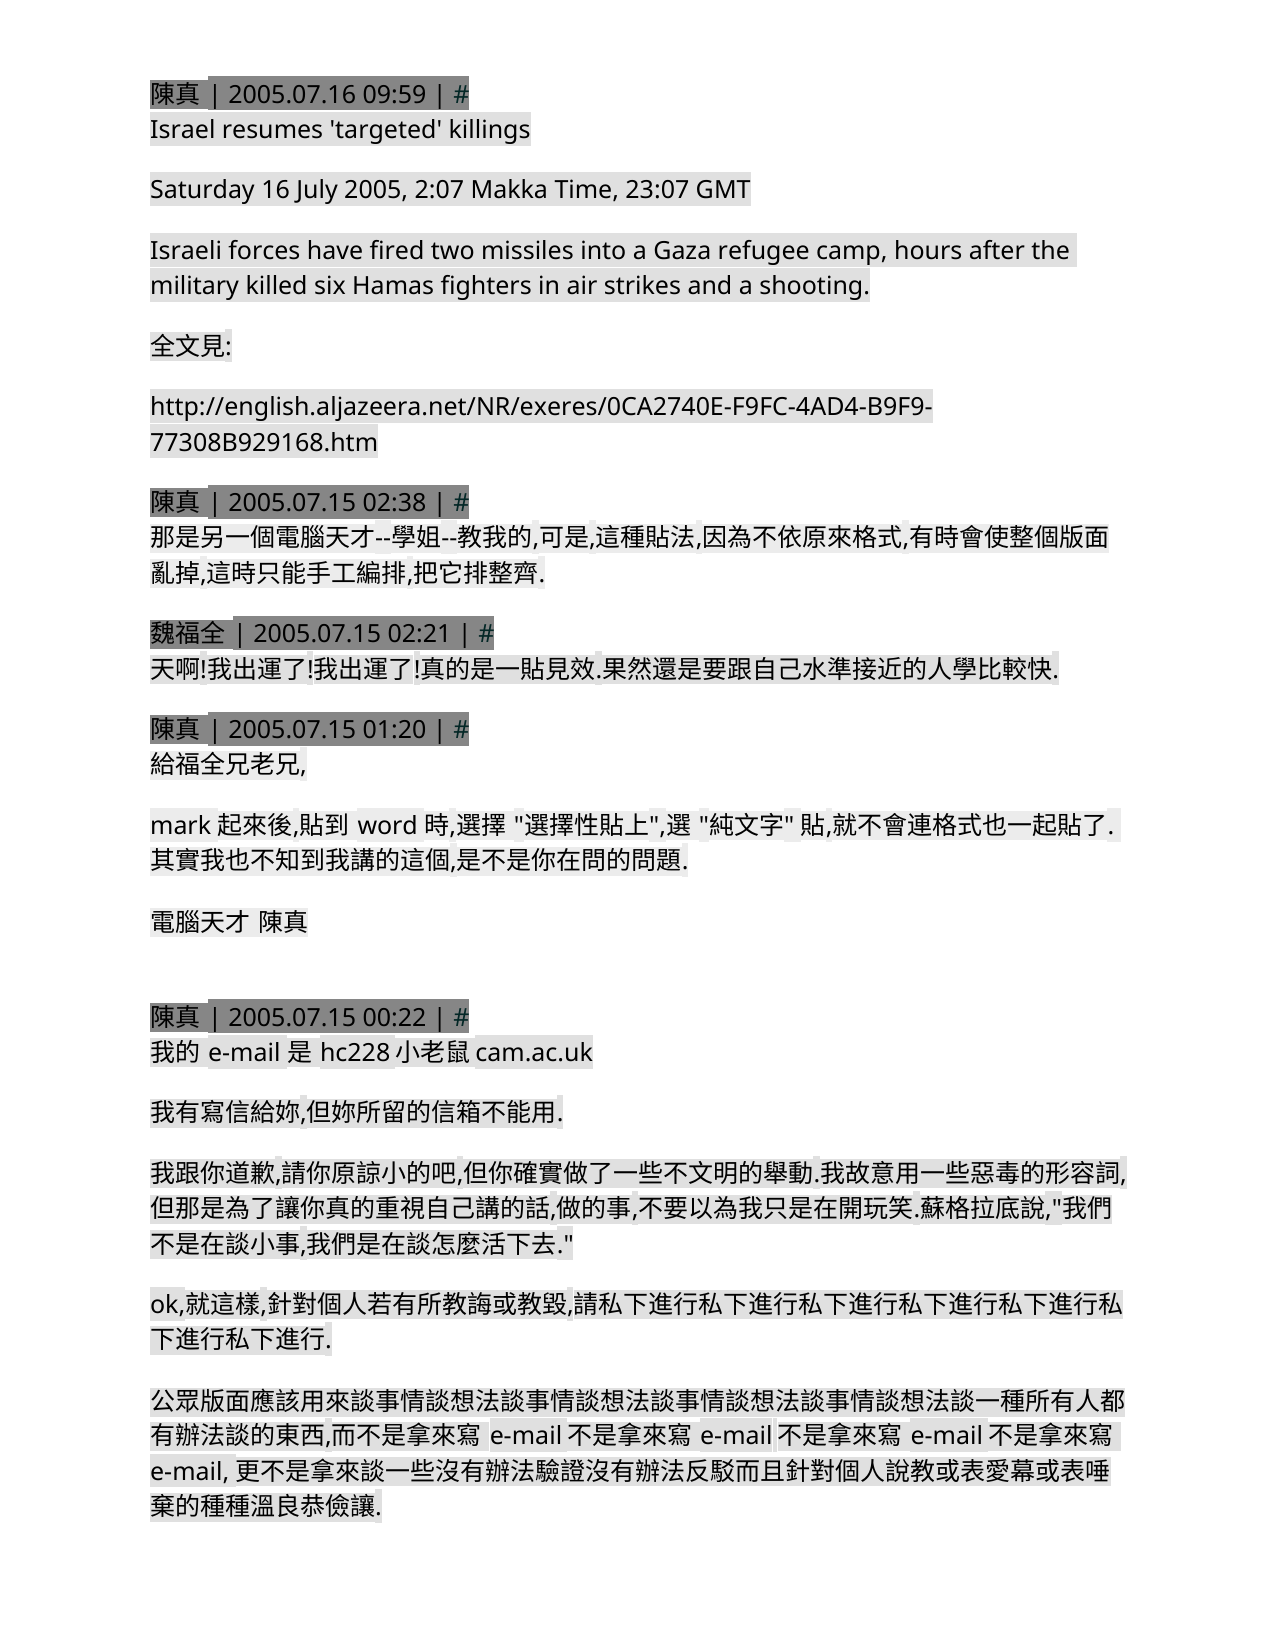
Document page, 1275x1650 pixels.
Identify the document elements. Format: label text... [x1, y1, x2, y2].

text mark 起來後,貼到 word 時,選擇 "選擇性貼上",選 "純文字" 貼,就不會連格式也一起貼了. 其實我也不知到我講的這個,是不是你在問的問題. [150, 806, 1125, 877]
text 天啊!我出運了!我出運了!真的是一貼見效.果然還是要跟自己水準接近的人學比較快. [150, 650, 1125, 685]
text http://english.aljazeera.net/NR/exeres/0CA2740E-F9FC-4AD4-B9F9-77308B929168.htm [150, 387, 1125, 458]
text ok,就這樣,針對個人若有所教誨或教毀,請私下進行私下進行私下進行私下進行私下進行私下進行私下進行. [150, 1285, 1125, 1356]
text 我的 e-mail 是 hc228小老鼠cam.ac.uk [150, 1033, 1125, 1069]
text 陳真 | 2005.07.15 00:22 | # [150, 998, 1125, 1033]
text 那是另一個電腦天才--學姐--教我的,可是,這種貼法,因為不依原來格式,有時會使整個版面亂掉,這時只能手工編排,把它排整齊. [150, 519, 1125, 589]
text Israel resumes 'targeted' killings [150, 110, 1125, 146]
text 公眾版面應該用來談事情談想法談事情談想法談事情談想法談事情談想法談一種所有人都有辦法談的東西,而不是拿來寫 e-mail不是拿來寫 e-mail不是拿來寫 e-mail不是拿來寫 e-mail, 更不是拿來談一些沒有辦法驗證沒有辦法反駁而且針對個人說教或表愛幕或表唾棄的種種溫良恭儉讓. [150, 1381, 1125, 1523]
text 陳真 | 2005.07.15 02:38 | # [150, 483, 1125, 519]
text 全文見: [150, 327, 1125, 362]
text 給福全兄老兄, [150, 746, 1125, 781]
text 陳真 | 2005.07.16 09:59 | # [150, 75, 1125, 110]
text Israeli forces have fired two missiles into a Gaza refugee camp, hours after the military killed six Hamas fighters in air strikes and a shooting. [150, 231, 1125, 302]
text 我跟你道歉,請你原諒小的吧,但你確實做了一些不文明的舉動.我故意用一些惡毒的形容詞,但那是為了讓你真的重視自己講的話,做的事,不要以為我只是在開玩笑.蘇格拉底說,"我們不是在談小事,我們是在談怎麼活下去." [150, 1154, 1125, 1260]
text 陳真 | 2005.07.15 01:20 | # [150, 710, 1125, 746]
text 我有寫信給妳,但妳所留的信箱不能用. [150, 1094, 1125, 1129]
text Saturday 16 July 2005, 2:07 Makka Time, 23:07 GMT [150, 171, 1125, 206]
text 魏福全 | 2005.07.15 02:21 | # [150, 614, 1125, 650]
text 電腦天才 陳真 [150, 902, 1125, 973]
